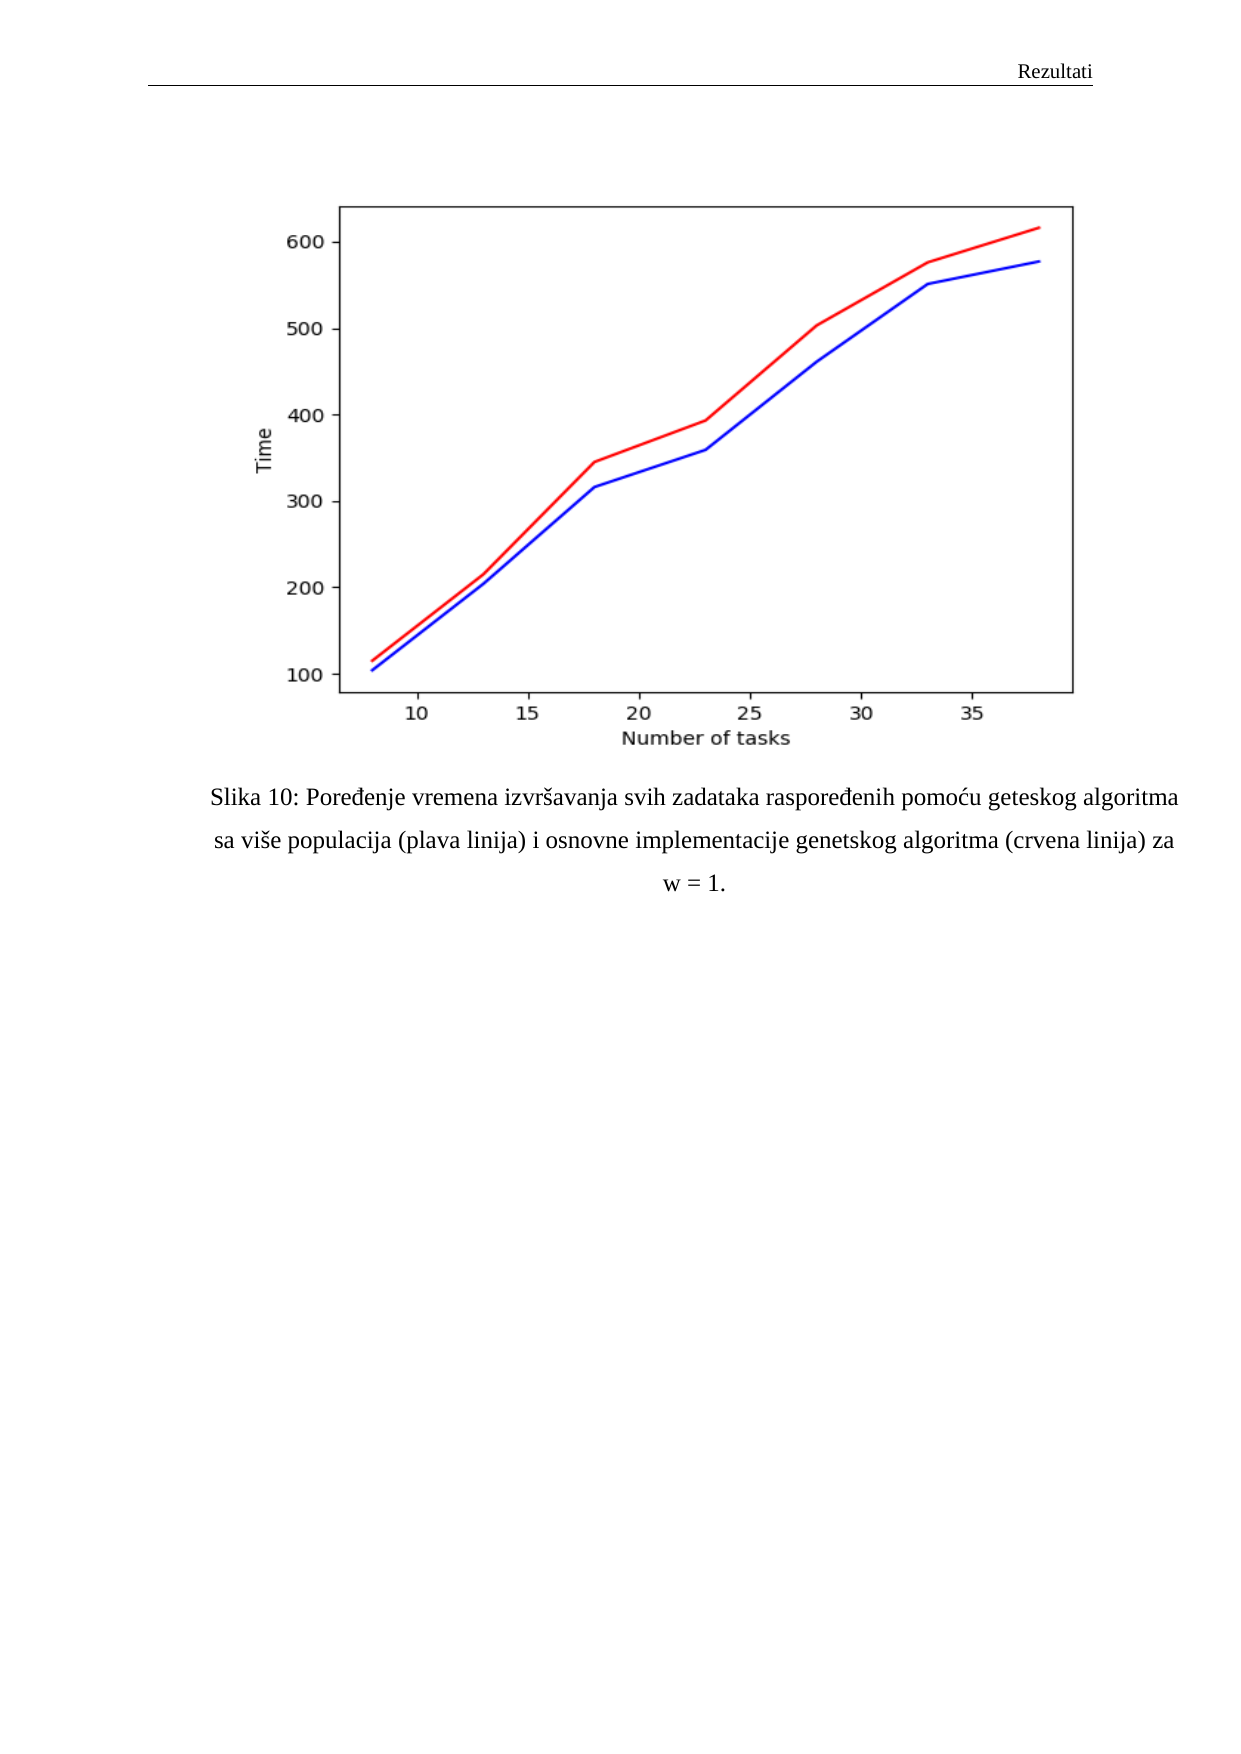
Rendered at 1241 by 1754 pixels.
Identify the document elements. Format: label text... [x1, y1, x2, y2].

picture [221, 130, 1167, 762]
text Slika 10: Poređenje vremena izvršavanja svih zadataka raspoređenih pomoću geteskog algoritma sa više populacija (plava linija) i osnovne implementacije genetskog algoritma (crvena linija) za w = 1. [207, 131, 1182, 897]
